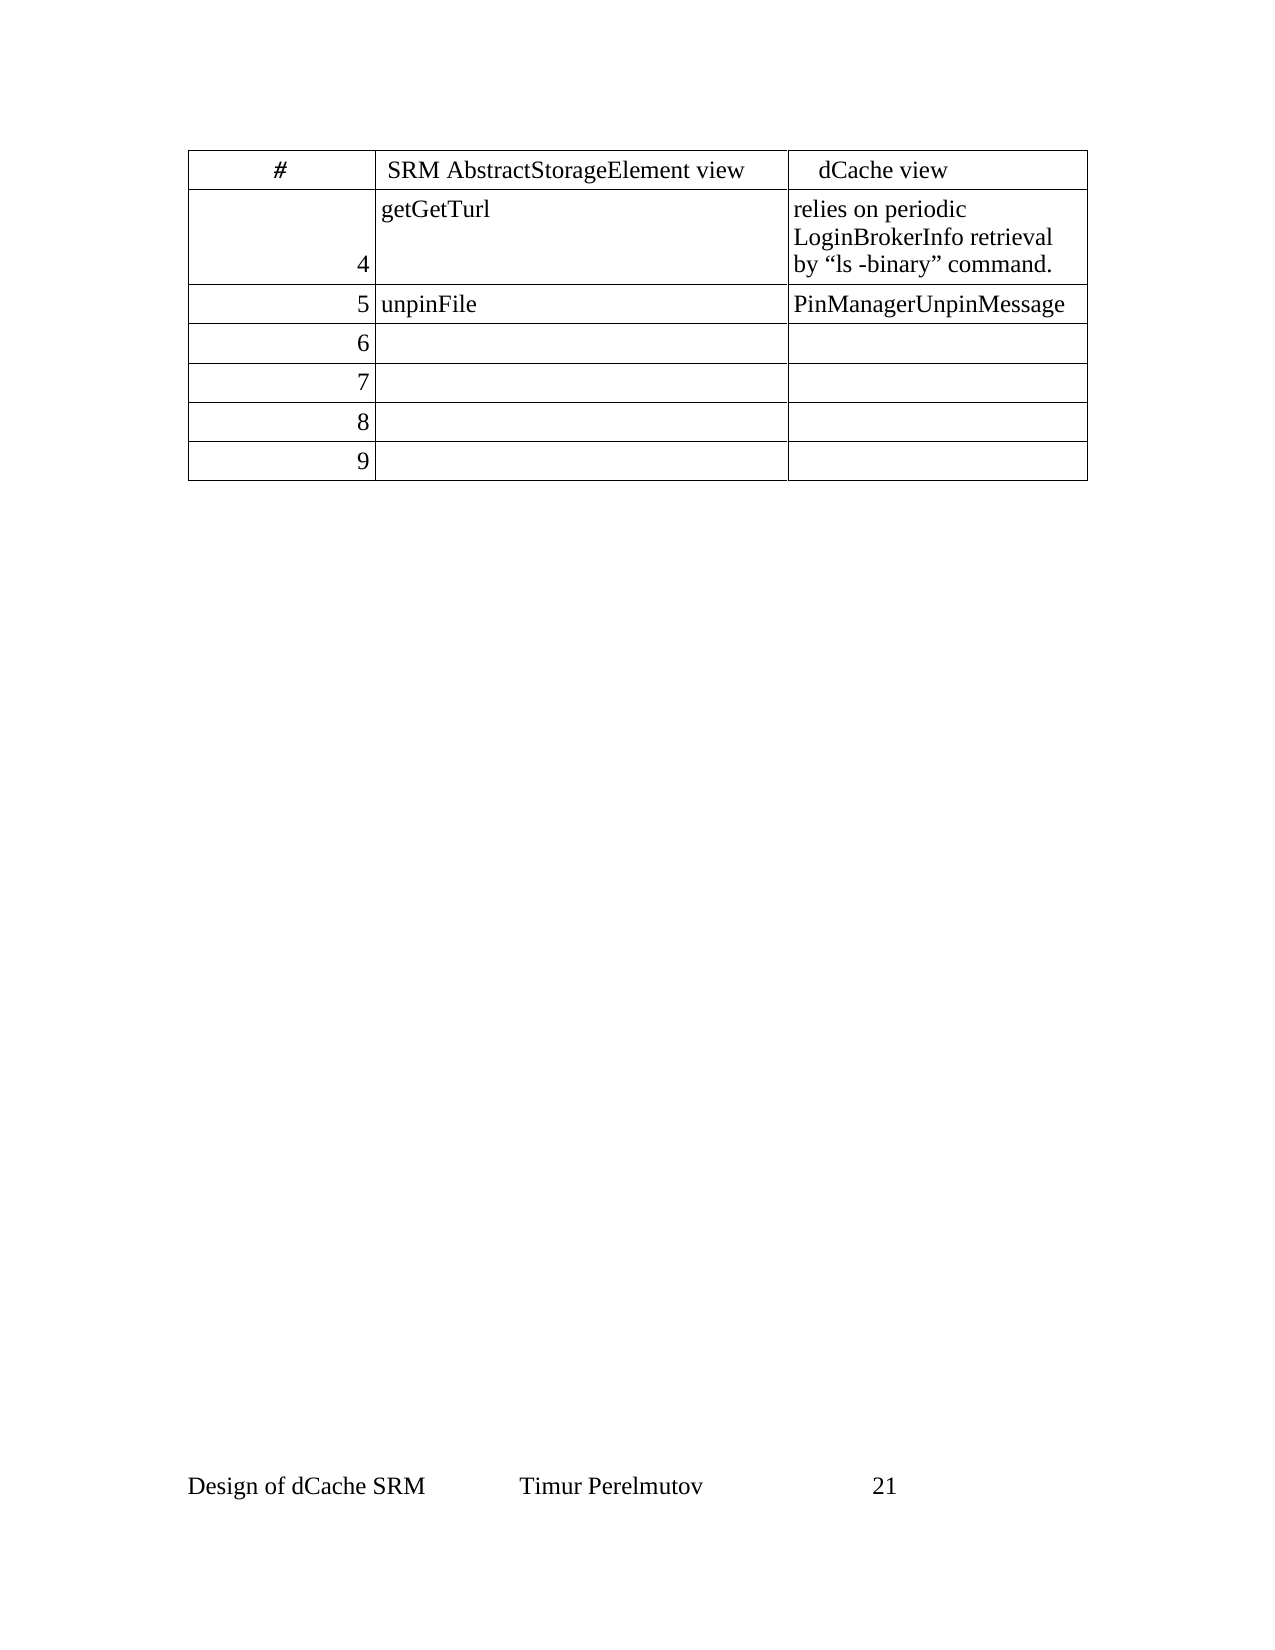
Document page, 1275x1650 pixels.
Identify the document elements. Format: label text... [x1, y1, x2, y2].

table_cell 4 [189, 190, 375, 284]
table_cell unpinFile [376, 285, 787, 323]
table_cell [376, 364, 787, 402]
table_header dCache view [789, 151, 1087, 189]
table_cell [789, 442, 1087, 480]
table_cell [789, 403, 1087, 441]
table_cell relies on periodic LoginBrokerInfo retrieval by “ls -binary” command. [789, 190, 1087, 284]
table_header SRM AbstractStorageElement view [376, 151, 787, 189]
table_header # [189, 151, 375, 189]
table_cell 9 [189, 442, 375, 480]
table_cell [376, 403, 787, 441]
table_cell 5 [189, 285, 375, 323]
table_cell [789, 324, 1087, 363]
table_cell PinManagerUnpinMessage [789, 285, 1087, 323]
table_cell [376, 442, 787, 480]
table_cell 7 [189, 364, 375, 402]
table_cell 6 [189, 324, 375, 363]
table_cell [376, 324, 787, 363]
table_cell [789, 364, 1087, 402]
table_cell 8 [189, 403, 375, 441]
table_cell getGetTurl [376, 190, 787, 284]
